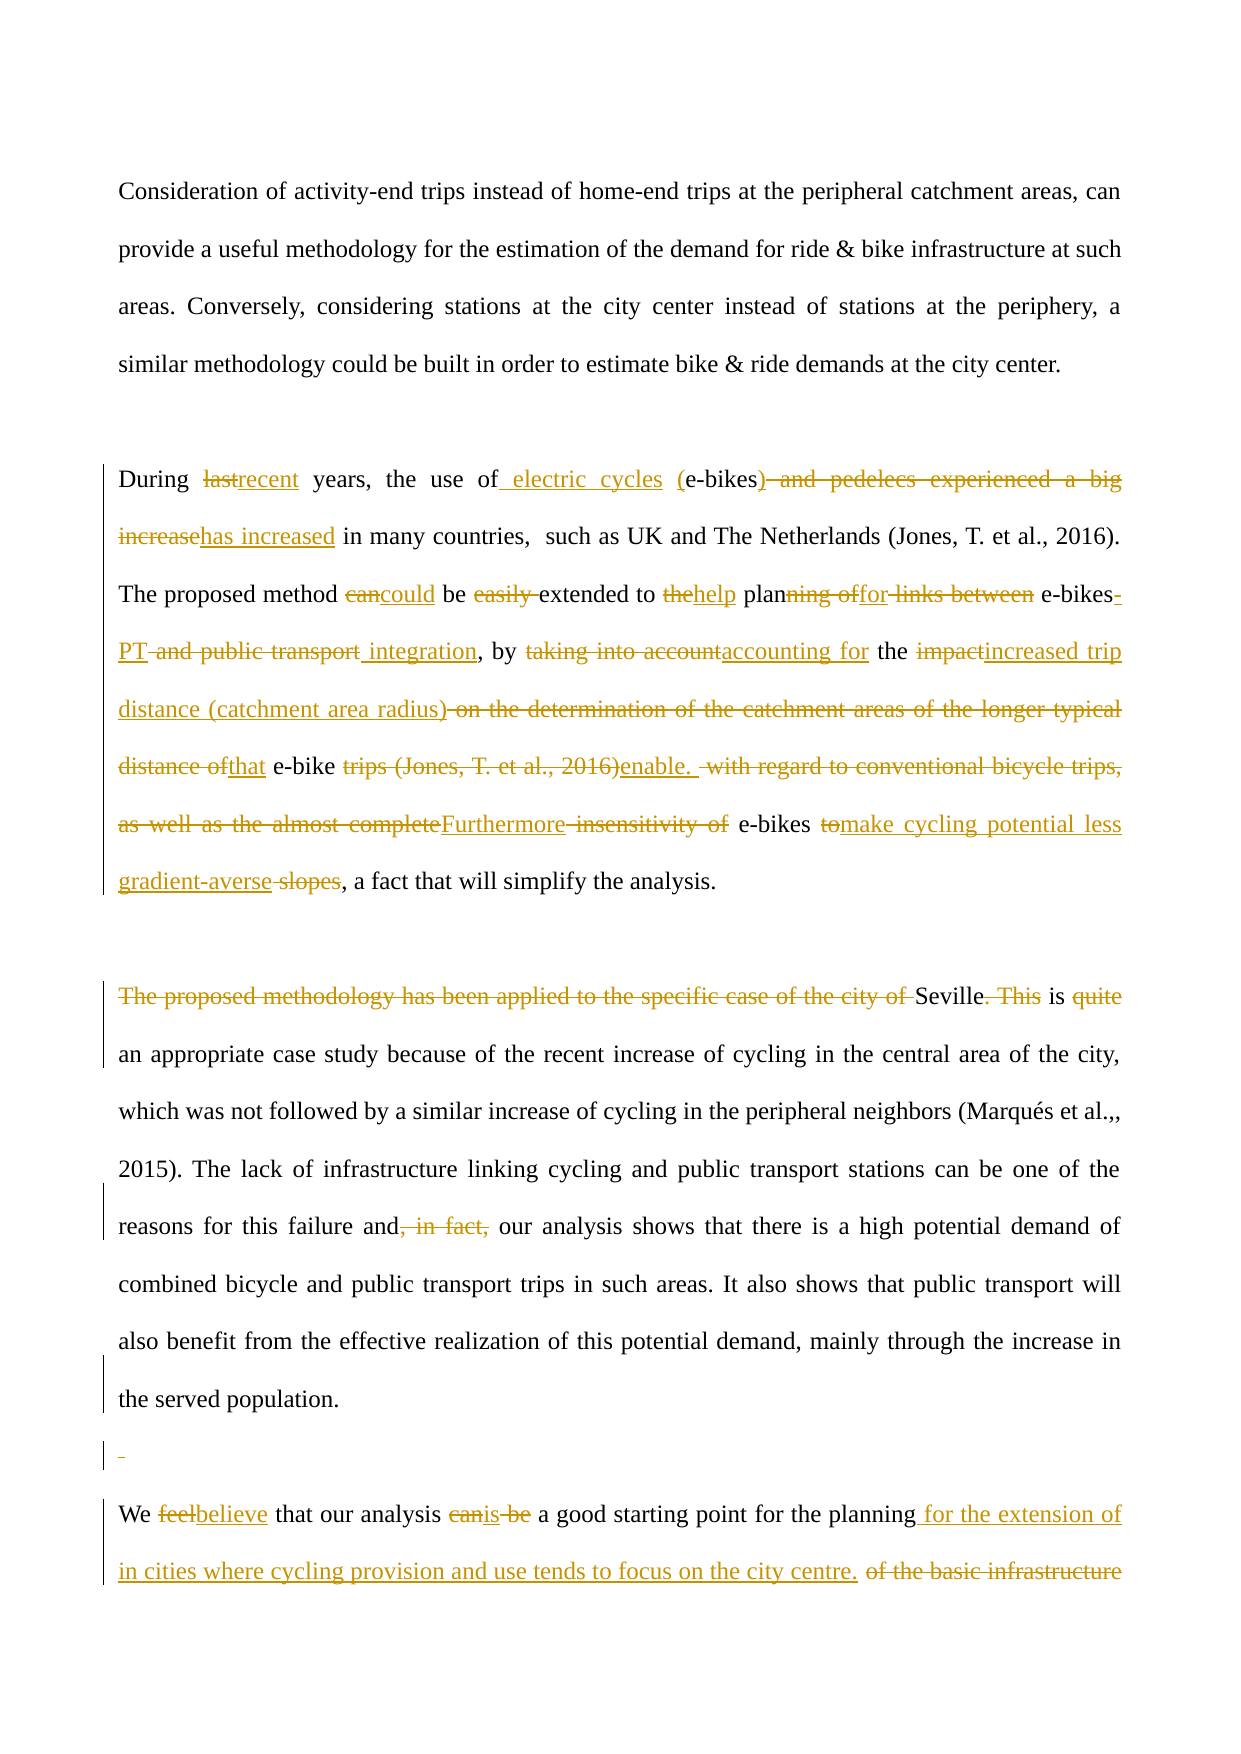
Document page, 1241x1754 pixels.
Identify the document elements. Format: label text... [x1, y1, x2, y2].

text We have centered our analysis in the planning of bike & ride infrastructure at peripheral public transport stations because bike & ride is the most usual combination between bicycle and public transport (Martens, 2004; Martens, 2007), and because we feel that the lack of this infrastructure can be one of the main deterrents to cycling in peripheral suburbs. However, some features of the proposed method could be useful for the planning of other kind of bicycle and public transport links. For instance, our methodology for the estimation of the potential demand for bike & ride infrastructure at the peripheral stations could be useful for the prioritisation of interventions for ‘bike & carry’ (such as the addition of train carriages to carry cycles) for trips between the periphery and the city center , or to estimate the demand of links between public transport and shared bikes systems at the city center public transport stations. Consideration of activity-end trips instead of home-end trips at the peripheral catchment areas, can provide a useful methodology for the estimation of the demand for ride & bike infrastructure at such areas. Conversely, considering stations at the city center instead of stations at the periphery, a similar methodology could be built in order to estimate bike & ride demands at the city center. [118, 176, 1122, 378]
text During recent years, the use of electric cycles (e-bikes)has increased in many countries, such as UK and The Netherlands (Jones, T. et al., 2016). The proposed method could be extended to help planfor e-bikes-PT integration, by accounting for the increased trip distance (catchment area radius)that e-bike enable. Furthermore e-bikes make cycling potential less gradient-averse, a fact that will simplify the analysis. [118, 464, 1122, 895]
text We believe that our analysis is a good starting point for the planning for the extension of in cities where cycling provision and use tends to focus on the city centre. Furthermore, we have demonstrated the great potential for mutually benefit by combining investment in cycling with investment in public transport. [118, 1499, 1122, 1585]
text Seville is an appropriate case study because of the recent increase of cycling in the central area of the city, which was not followed by a similar increase of cycling in the peripheral neighbors (Marqués et al.,, 2015). The lack of infrastructure linking cycling and public transport stations can be one of the reasons for this failure and our analysis shows that there is a high potential demand of combined bicycle and public transport trips in such areas. It also shows that public transport will also benefit from the effective realization of this potential demand, mainly through the increase in the served population. [118, 981, 1122, 1413]
